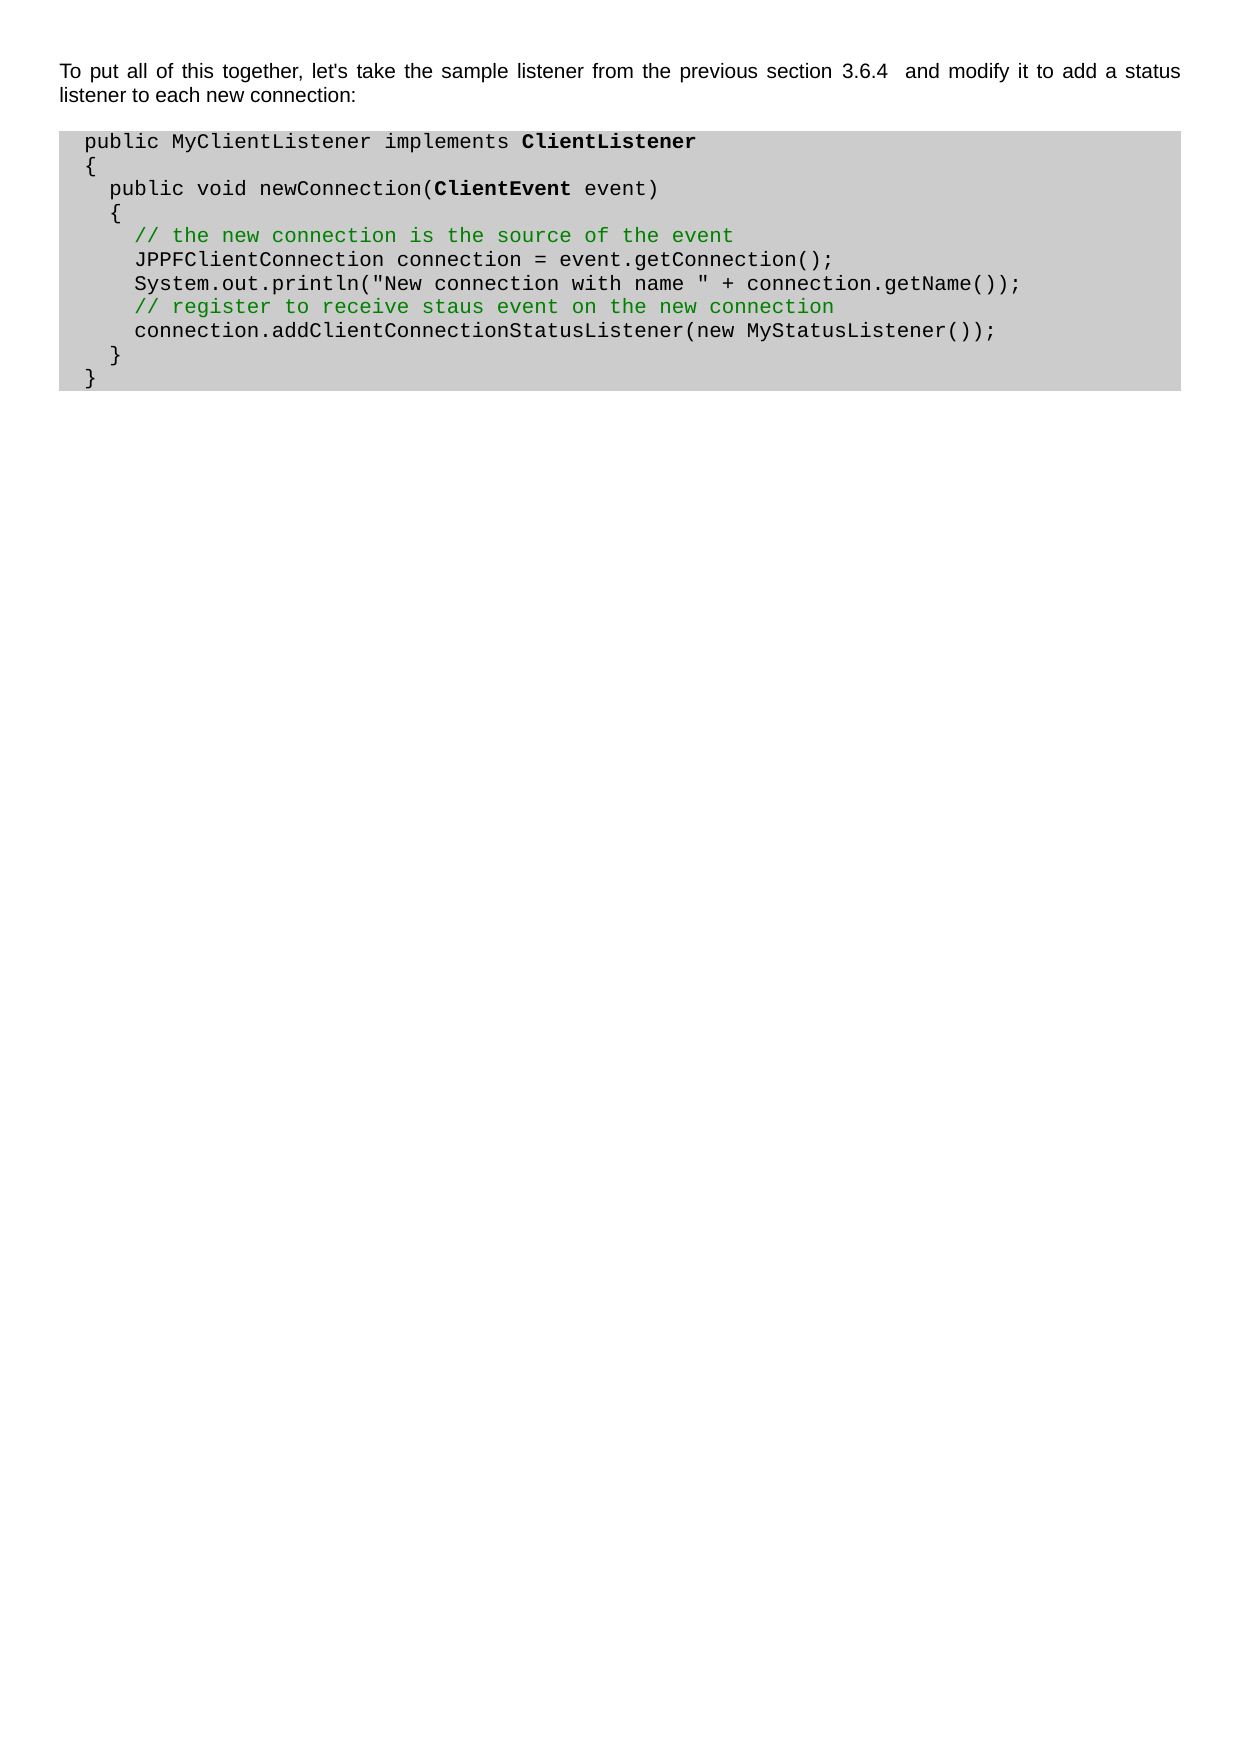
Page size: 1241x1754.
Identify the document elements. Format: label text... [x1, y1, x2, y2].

text { [59, 154, 1181, 178]
text { [59, 202, 1181, 226]
text To put all of this together, let's take the sample listener from the previous section 3.6.4 and modify it to add a status listener to each new connection: [59, 59, 1181, 107]
text } [59, 367, 1181, 391]
text public void newConnection(ClientEvent event) [59, 178, 1181, 202]
text connection.addClientConnectionStatusListener(new MyStatusListener()); [59, 320, 1181, 344]
text public MyClientListener implements ClientListener [59, 131, 1181, 154]
text } [59, 344, 1181, 367]
text System.out.println("New connection with name " + connection.getName()); [59, 273, 1181, 296]
text // register to receive staus event on the new connection [59, 296, 1181, 320]
text JPPFClientConnection connection = event.getConnection(); [59, 249, 1181, 273]
text // the new connection is the source of the event [59, 226, 1181, 249]
